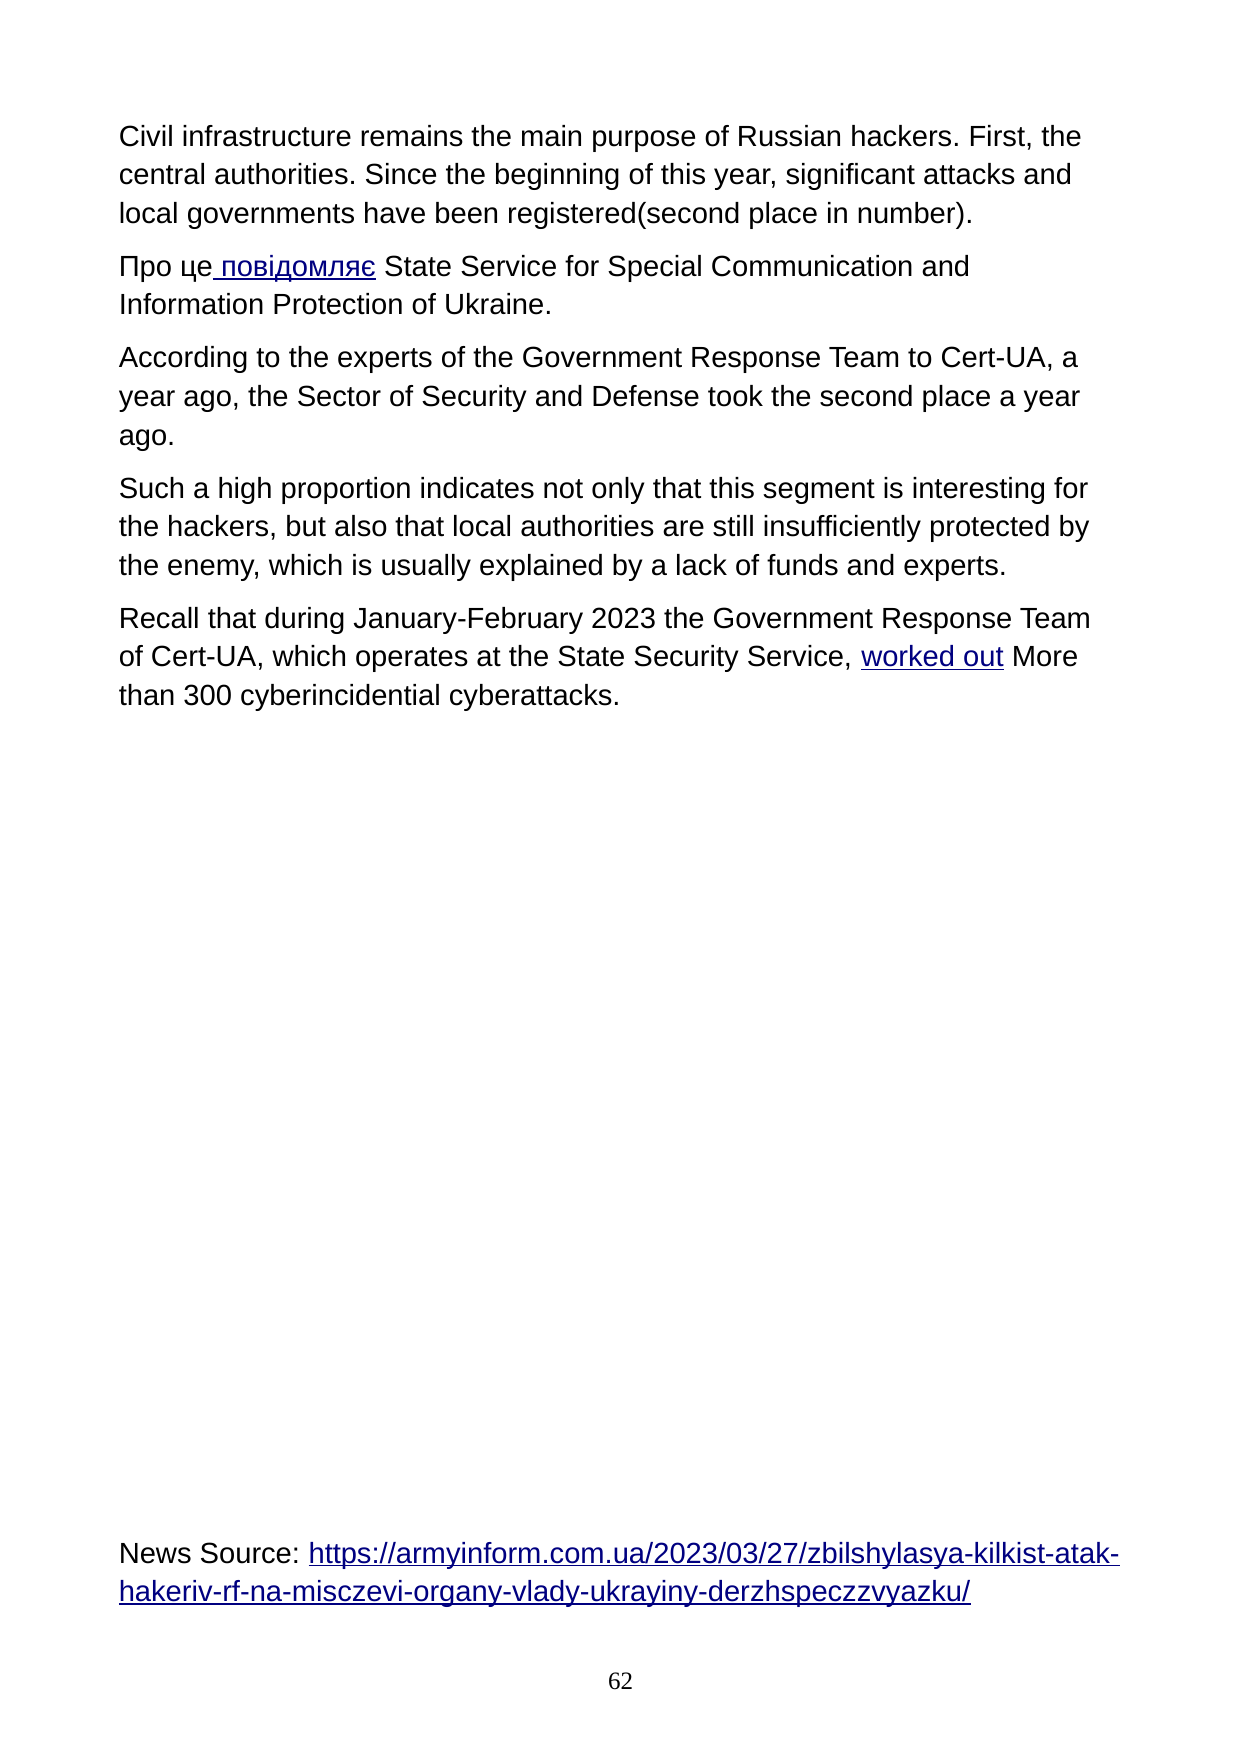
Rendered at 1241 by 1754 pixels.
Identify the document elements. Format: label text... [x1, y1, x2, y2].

text According to the experts of the Government Response Team to Cert-UA, a year ago, the Sector of Security and Defense took the second place a year ago. [118, 340, 1122, 451]
text News Source: https://armyinform.com.ua/2023/03/27/zbilshylasya-kilkist-atak-hakeriv-rf-na-misczevi-organy-vlady-ukrayiny-derzhspeczzvyazku/ [118, 1536, 1122, 1608]
text Про це повідомляє State Service for Special Communication and Information Protection of Ukraine. [118, 249, 1122, 321]
text Such a high proportion indicates not only that this segment is interesting for the hackers, but also that local authorities are still insufficiently protected by the enemy, which is usually explained by a lack of funds and experts. [118, 471, 1122, 581]
text Civil infrastructure remains the main purpose of Russian hackers. First, the central authorities. Since the beginning of this year, significant attacks and local governments have been registered(second place in number). [118, 118, 1122, 229]
text Recall that during January-February 2023 the Government Response Team of Cert-UA, which operates at the State Security Service, worked out More than 300 cyberincidential cyberattacks. [118, 601, 1122, 711]
